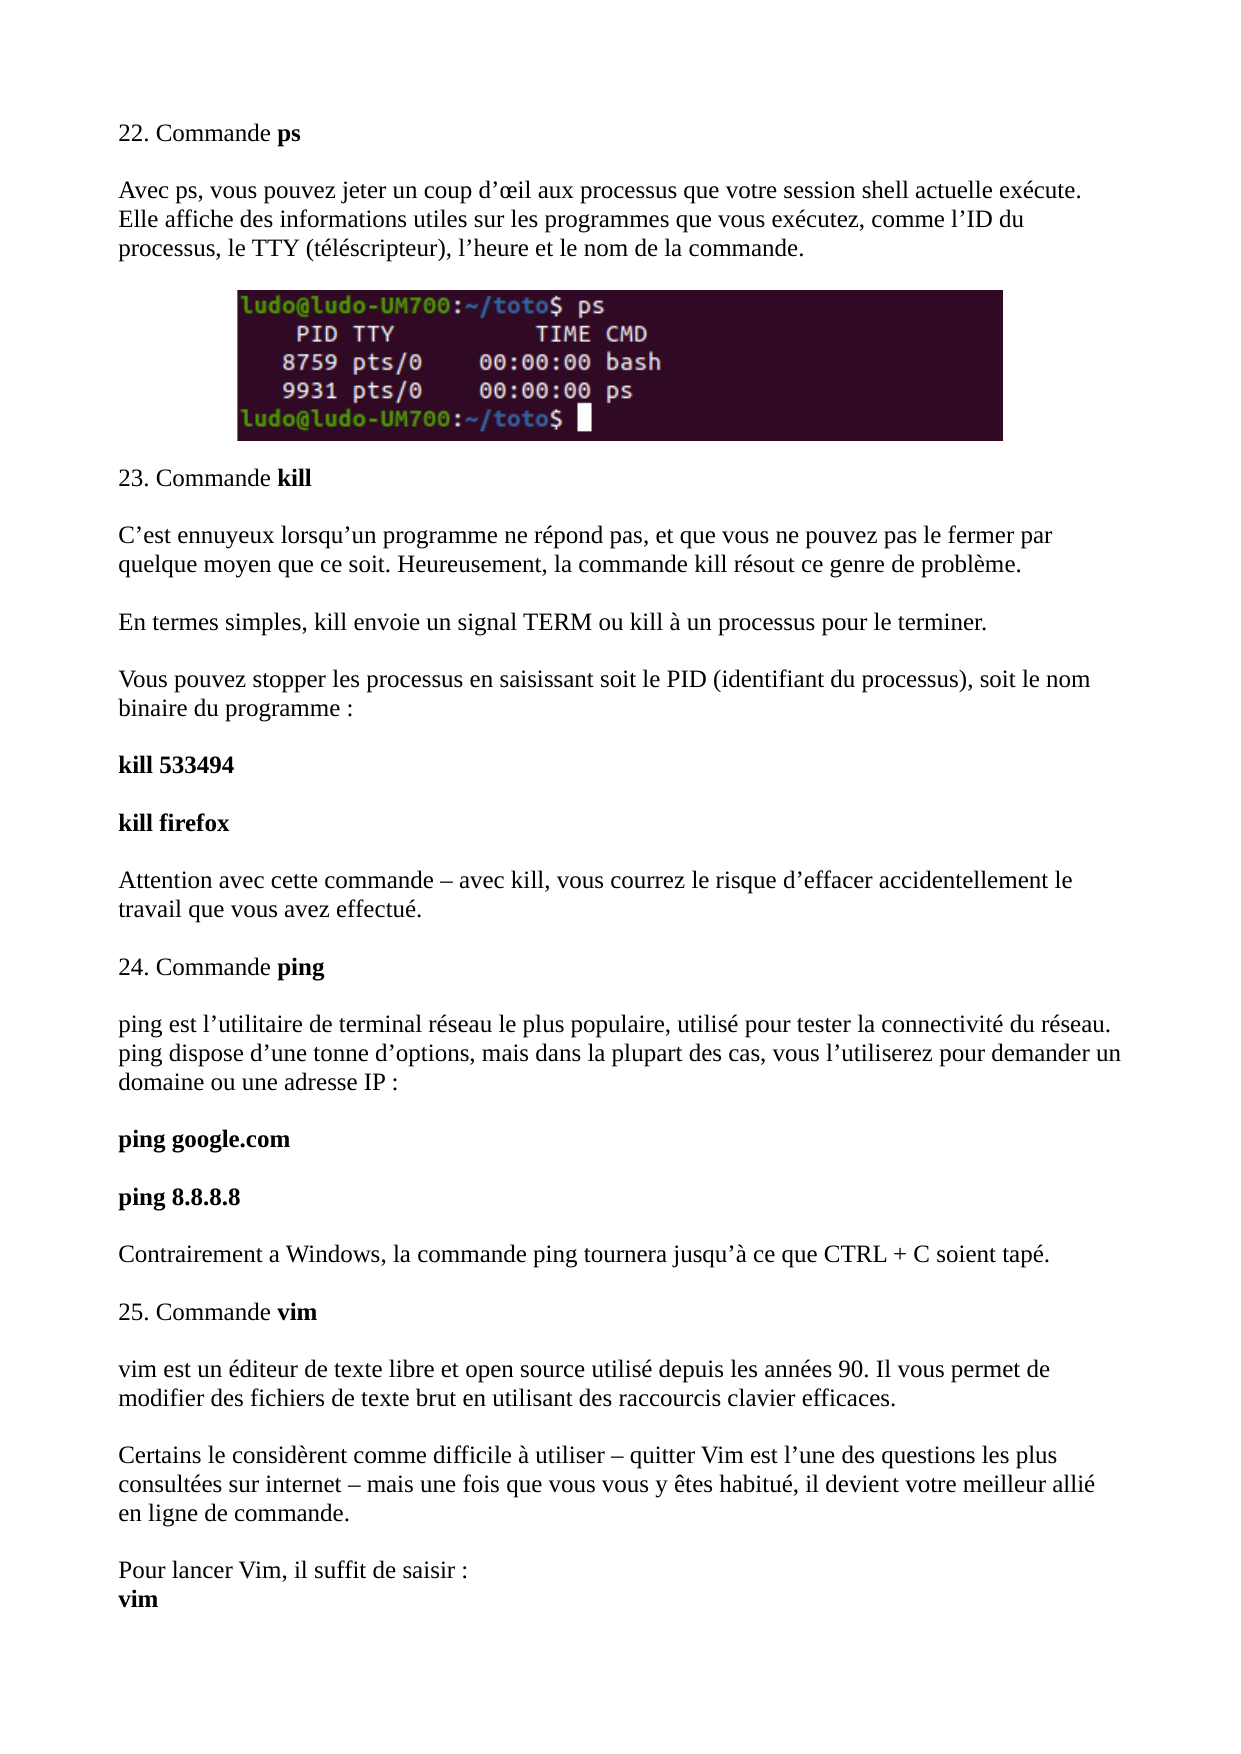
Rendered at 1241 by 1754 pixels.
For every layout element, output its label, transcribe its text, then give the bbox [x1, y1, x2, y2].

text ping 8.8.8.8 [118, 1182, 1122, 1211]
text kill 533494 [118, 751, 1122, 779]
text En termes simples, kill envoie un signal TERM ou kill à un processus pour le terminer. [118, 607, 1122, 636]
text 25. Commande vim [118, 1297, 1122, 1326]
text Contrairement a Windows, la commande ping tournera jusqu’à ce que CTRL + C soient tapé. [118, 1239, 1122, 1268]
text vim est un éditeur de texte libre et open source utilisé depuis les années 90. Il vous permet de modifier des fichiers de texte brut en utilisant des raccourcis clavier efficaces. [118, 1354, 1122, 1412]
text Attention avec cette commande – avec kill, vous courrez le risque d’effacer accidentellement le travail que vous avez effectué. [118, 866, 1122, 923]
text Certains le considèrent comme difficile à utiliser – quitter Vim est l’une des questions les plus consultées sur internet – mais une fois que vous vous y êtes habitué, il devient votre meilleur allié en ligne de commande. [118, 1441, 1122, 1527]
text C’est ennuyeux lorsqu’un programme ne répond pas, et que vous ne pouvez pas le fermer par quelque moyen que ce soit. Heureusement, la commande kill résout ce genre de problème. [118, 521, 1122, 578]
text ping google.com [118, 1124, 1122, 1153]
text Pour lancer Vim, il suffit de saisir : [118, 1556, 1122, 1584]
text Avec ps, vous pouvez jeter un coup d’œil aux processus que votre session shell actuelle exécute. Elle affiche des informations utiles sur les programmes que vous exécutez, comme l’ID du processus, le TTY (téléscripteur), l’heure et le nom de la commande. [118, 176, 1122, 262]
text kill firefox [118, 808, 1122, 837]
text vim [118, 1584, 1122, 1613]
text ping est l’utilitaire de terminal réseau le plus populaire, utilisé pour tester la connectivité du réseau. ping dispose d’une tonne d’options, mais dans la plupart des cas, vous l’utiliserez pour demander un domaine ou une adresse IP : [118, 1009, 1122, 1096]
text 24. Commande ping [118, 952, 1122, 981]
text 22. Commande ps [118, 118, 1122, 147]
text Vous pouvez stopper les processus en saisissant soit le PID (identifiant du processus), soit le nom binaire du programme : [118, 664, 1122, 722]
text 23. Commande kill [118, 463, 1122, 492]
picture [237, 290, 1003, 441]
